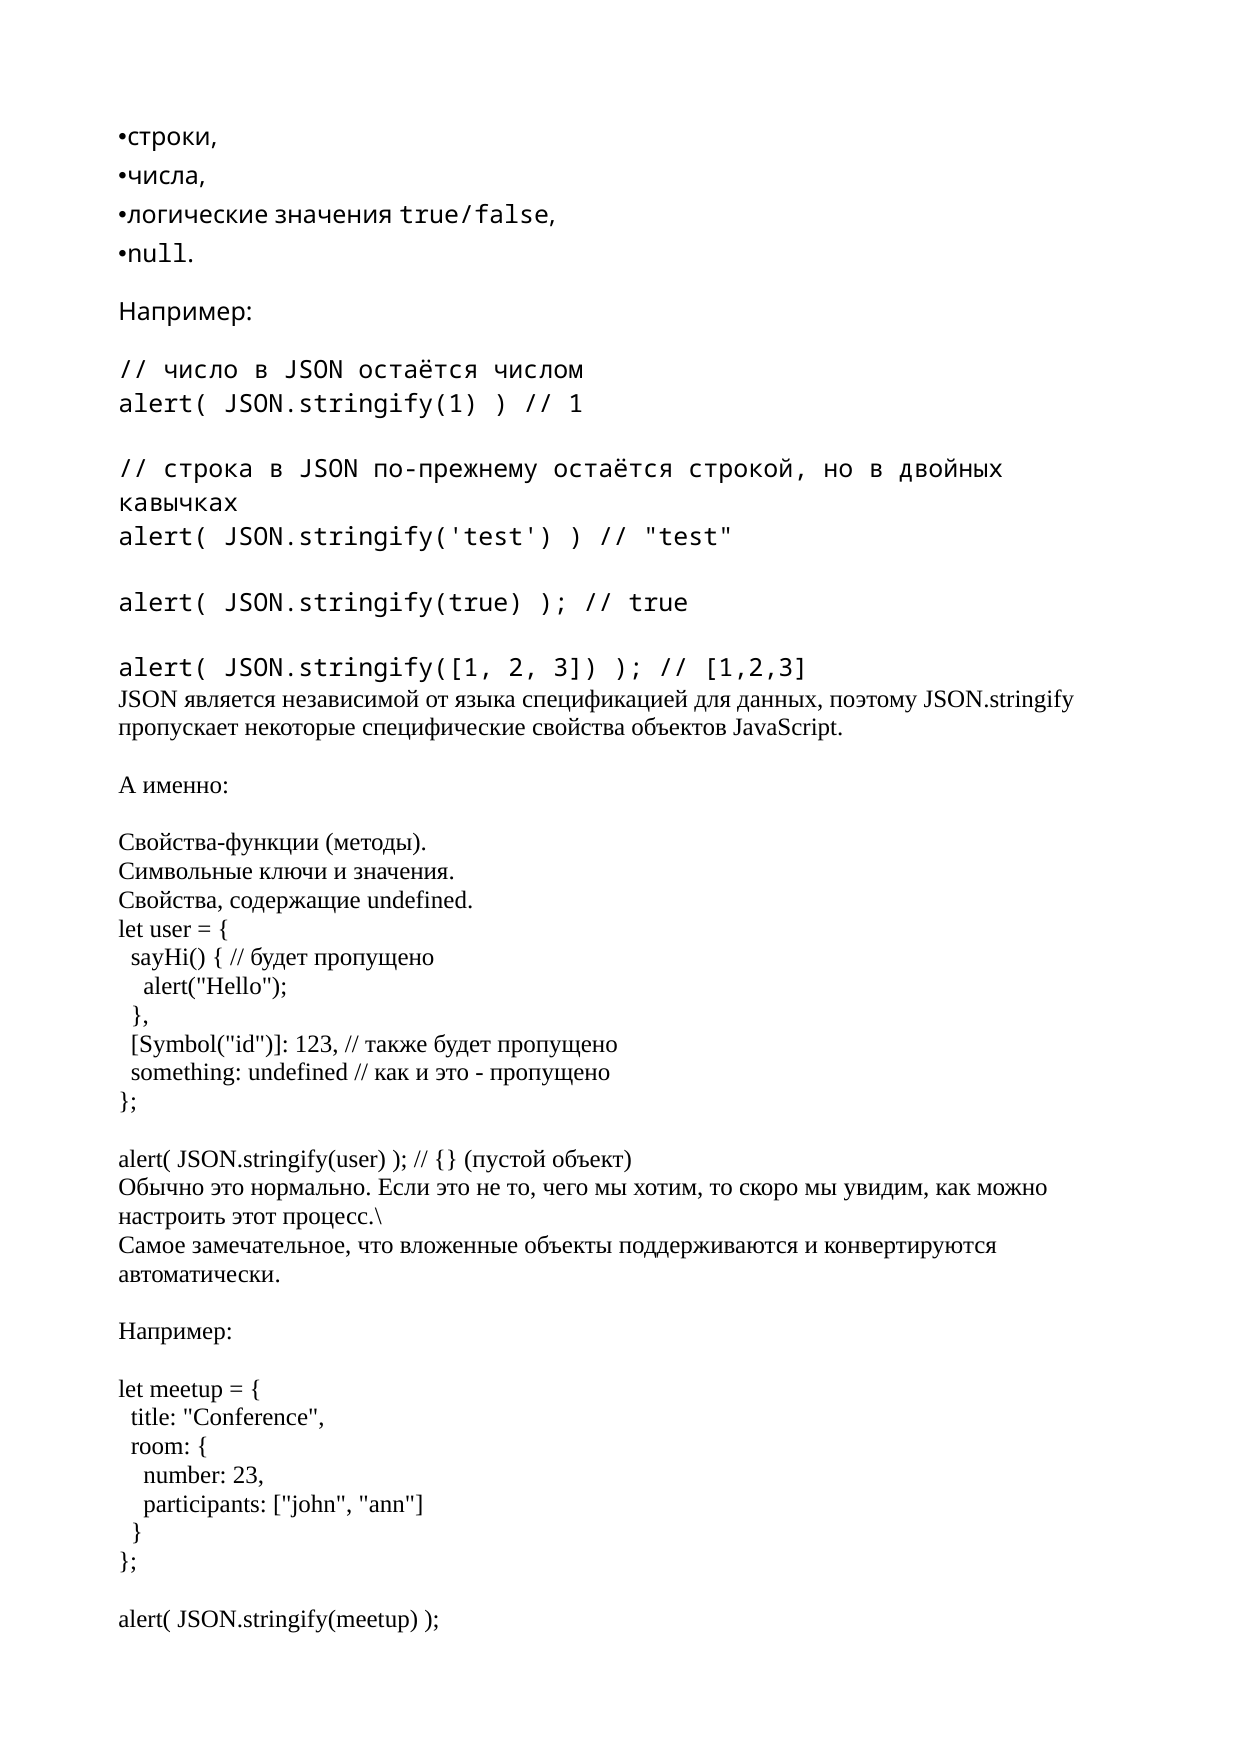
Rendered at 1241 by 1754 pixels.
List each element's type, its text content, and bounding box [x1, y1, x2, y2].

list логические значения true/false, [118, 196, 1122, 231]
text Свойства-функции (методы). [118, 827, 1122, 856]
text Самое замечательное, что вложенные объекты поддерживаются и конвертируются автоматически. [118, 1230, 1122, 1287]
text Например: [118, 293, 1122, 328]
text let meetup = { [118, 1374, 1122, 1402]
text [Symbol("id")]: 123, // также будет пропущено [118, 1029, 1122, 1057]
text // строка в JSON по-прежнему остаётся строкой, но в двойных кавычках [118, 451, 1122, 519]
text alert( JSON.stringify([1, 2, 3]) ); // [1,2,3] [118, 649, 1122, 684]
text Символьные ключи и значения. [118, 856, 1122, 885]
list числа, [118, 157, 1122, 191]
text }; [118, 1086, 1122, 1115]
text sayHi() { // будет пропущено [118, 942, 1122, 971]
text alert( JSON.stringify(user) ); // {} (пустой объект) [118, 1144, 1122, 1172]
text JSON является независимой от языка спецификацией для данных, поэтому JSON.stringify пропускает некоторые специфические свойства объектов JavaScript. [118, 684, 1122, 741]
text title: "Conference", [118, 1402, 1122, 1431]
text alert( JSON.stringify(1) ) // 1 [118, 386, 1122, 419]
text alert("Hello"); [118, 971, 1122, 1000]
text let user = { [118, 914, 1122, 942]
text participants: ["john", "ann"] [118, 1489, 1122, 1517]
text something: undefined // как и это - пропущено [118, 1057, 1122, 1086]
text alert( JSON.stringify(true) ); // true [118, 584, 1122, 618]
text А именно: [118, 770, 1122, 799]
text alert( JSON.stringify(meetup) ); [118, 1604, 1122, 1632]
text Свойства, содержащие undefined. [118, 885, 1122, 914]
text Обычно это нормально. Если это не то, чего мы хотим, то скоро мы увидим, как можно настроить этот процесс.\ [118, 1172, 1122, 1230]
list null. [118, 236, 1122, 270]
text number: 23, [118, 1460, 1122, 1489]
text alert( JSON.stringify('test') ) // "test" [118, 519, 1122, 553]
list строки, [118, 118, 1122, 152]
text } [118, 1517, 1122, 1546]
text Например: [118, 1316, 1122, 1345]
text room: { [118, 1431, 1122, 1460]
text // число в JSON остаётся числом [118, 351, 1122, 386]
text }; [118, 1546, 1122, 1575]
text }, [118, 1000, 1122, 1029]
